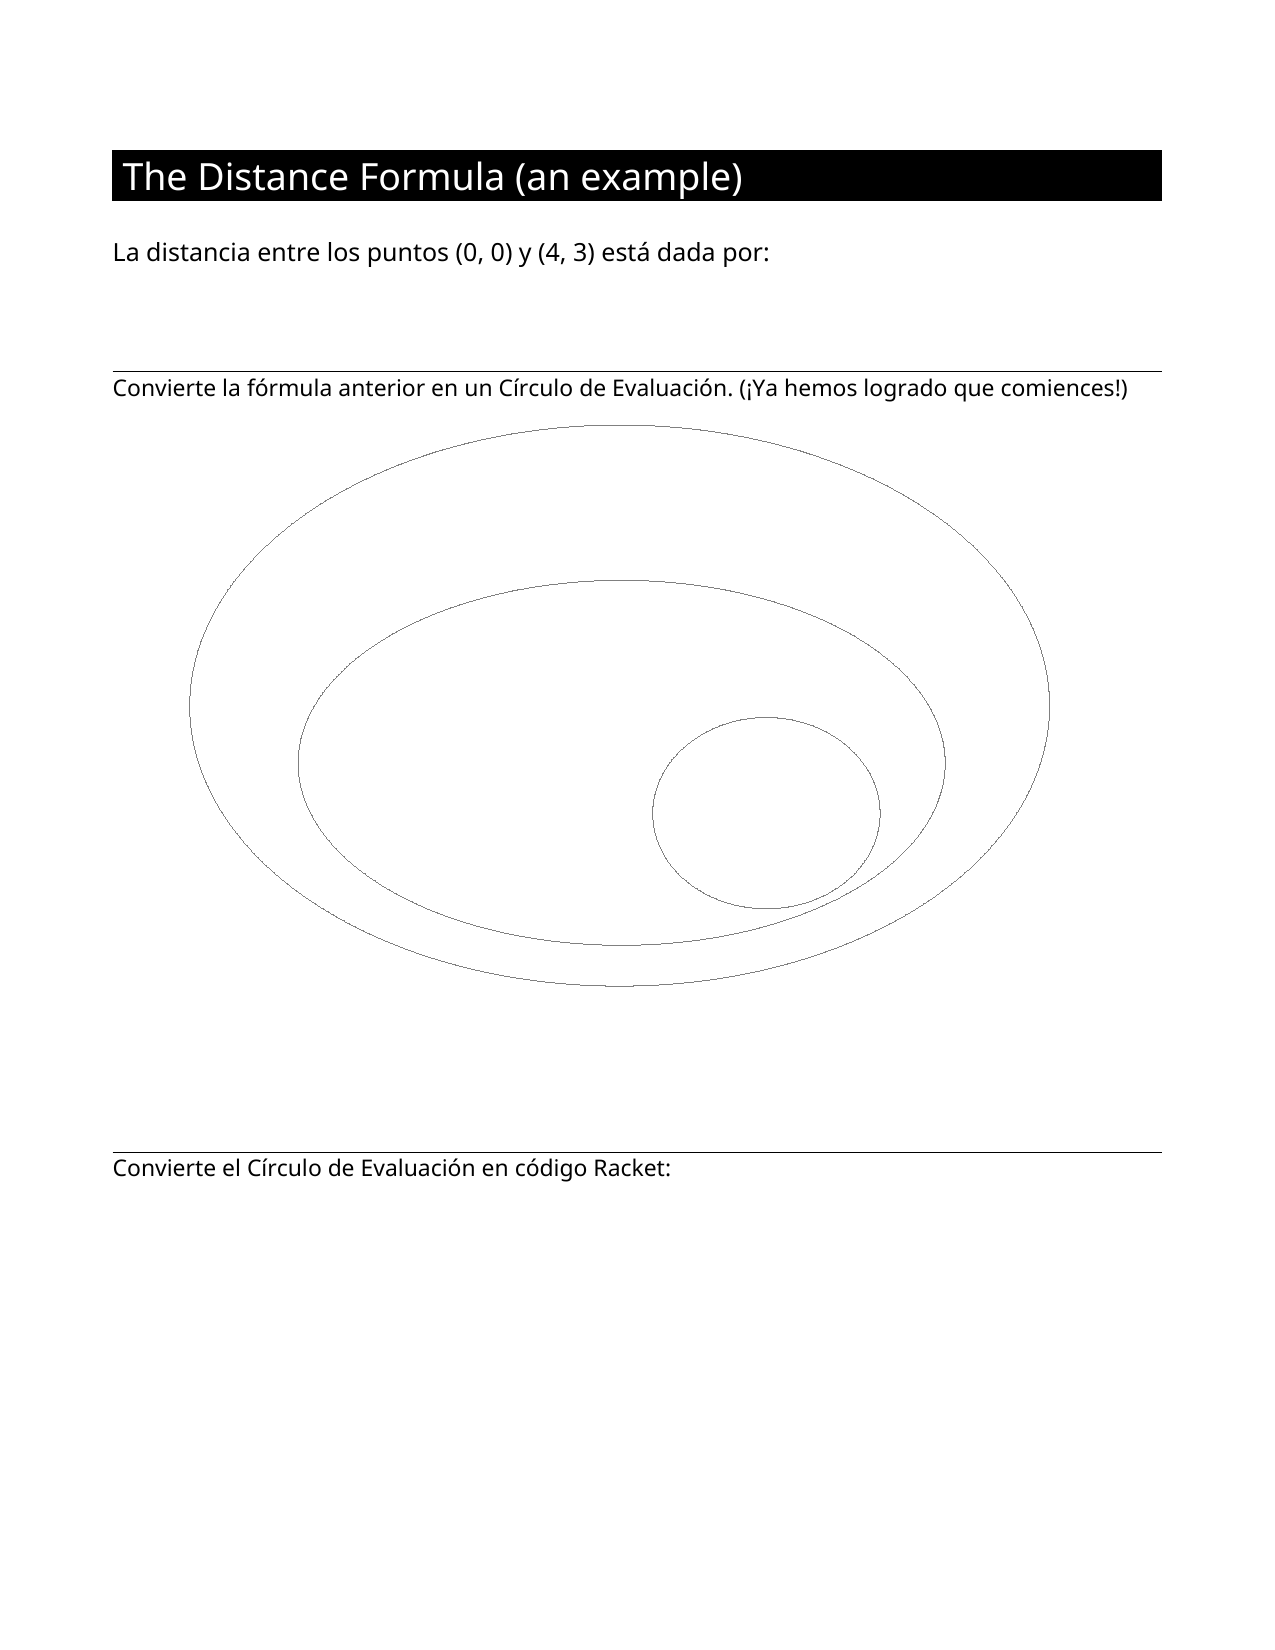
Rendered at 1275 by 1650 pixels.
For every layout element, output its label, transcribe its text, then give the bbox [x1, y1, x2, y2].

subtitle The Distance Formula (an example) [112, 150, 1162, 201]
text Convierte la fórmula anterior en un Círculo de Evaluación. (¡Ya hemos logrado que comiences!) [112, 372, 1162, 403]
text Convierte el Círculo de Evaluación en código Racket: [112, 1153, 1162, 1183]
text La distancia entre los puntos (0, 0) y (4, 3) está dada por: [112, 235, 1162, 269]
